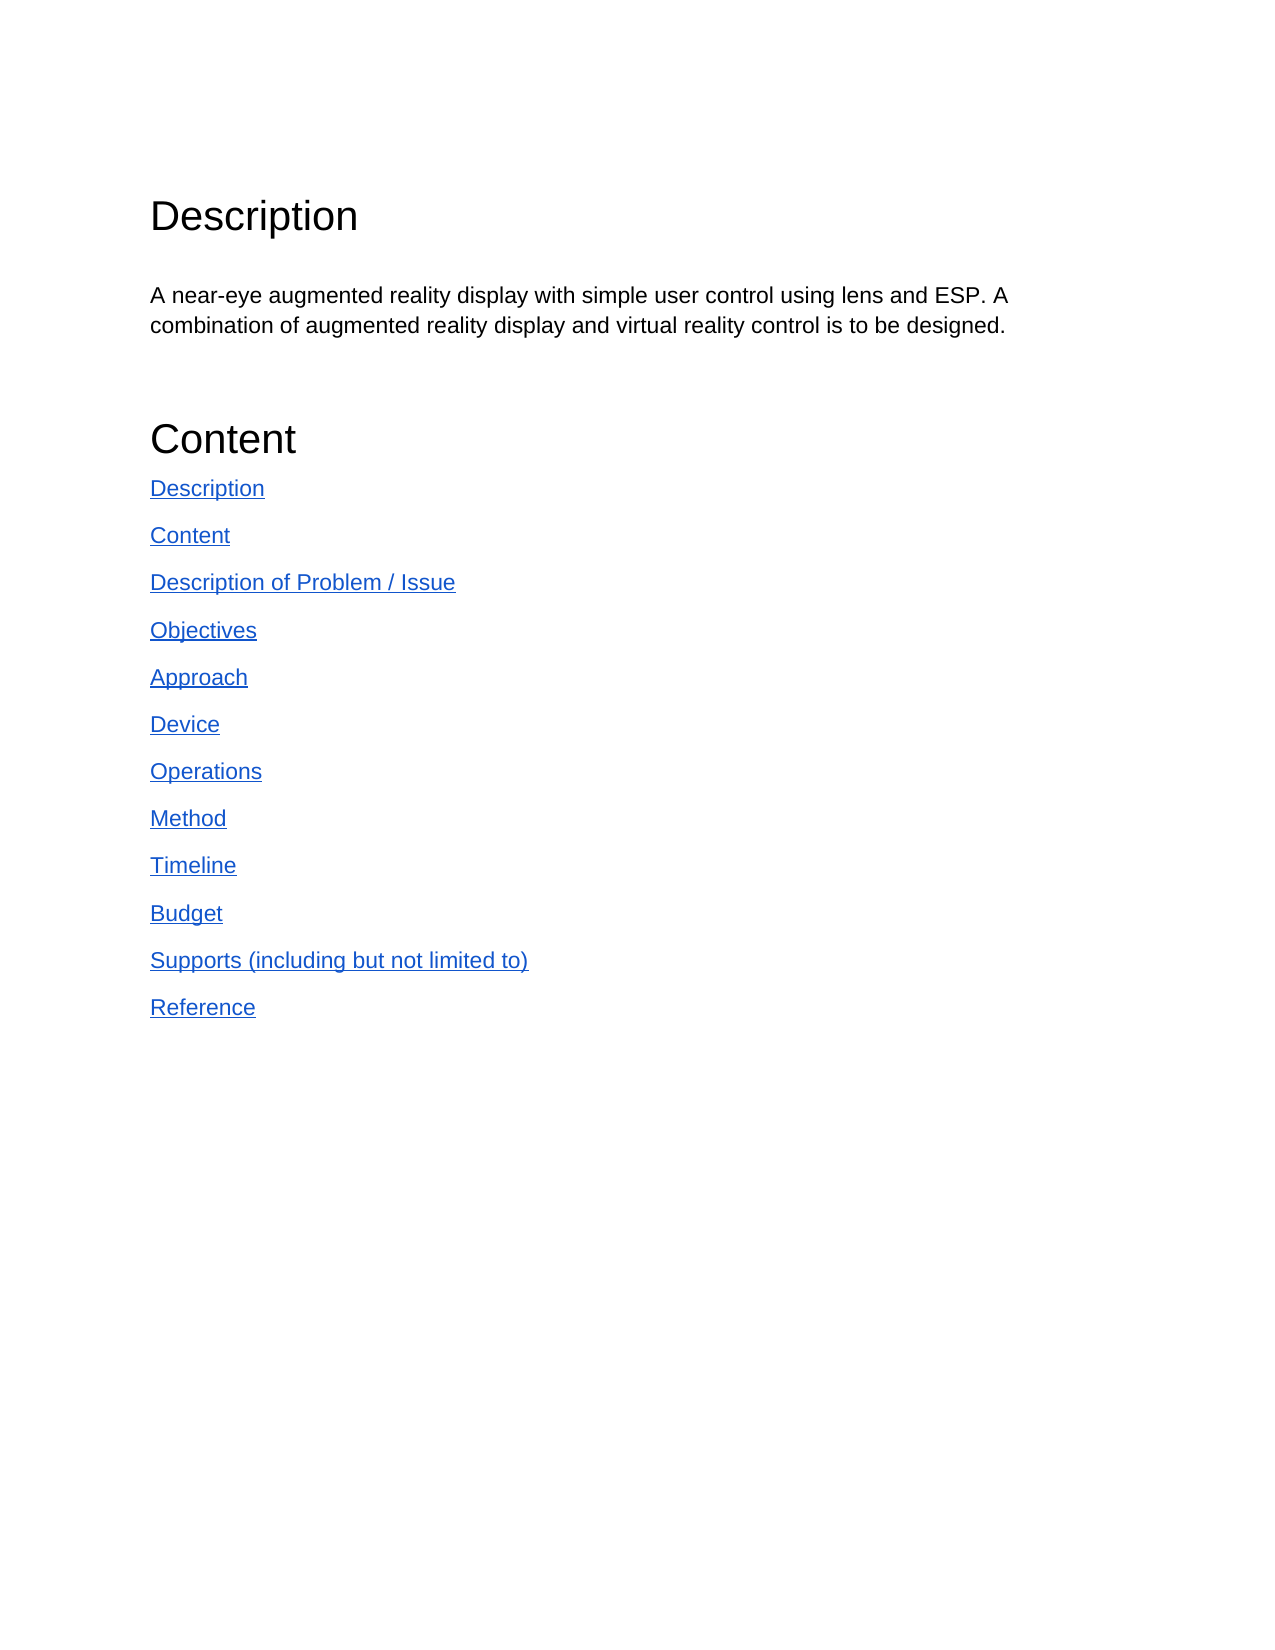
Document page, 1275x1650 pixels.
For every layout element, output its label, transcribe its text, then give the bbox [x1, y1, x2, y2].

text Description of Problem / Issue [150, 569, 1125, 596]
text Operations [150, 758, 1125, 784]
text Budget [150, 900, 1125, 926]
text A near-eye augmented reality display with simple user control using lens and ESP. A combination of augmented reality display and virtual reality control is to be designed. [150, 282, 1125, 339]
text Timeline [150, 852, 1125, 879]
text Content [150, 522, 1125, 548]
text Supports (including but not limited to) [150, 947, 1125, 973]
text Objectives [150, 617, 1125, 643]
subtitle Content [150, 414, 1125, 462]
text Reference [150, 994, 1125, 1020]
text Method [150, 805, 1125, 832]
text Description [150, 475, 1125, 501]
text Device [150, 711, 1125, 737]
subtitle Description [150, 192, 1125, 239]
text Approach [150, 664, 1125, 690]
